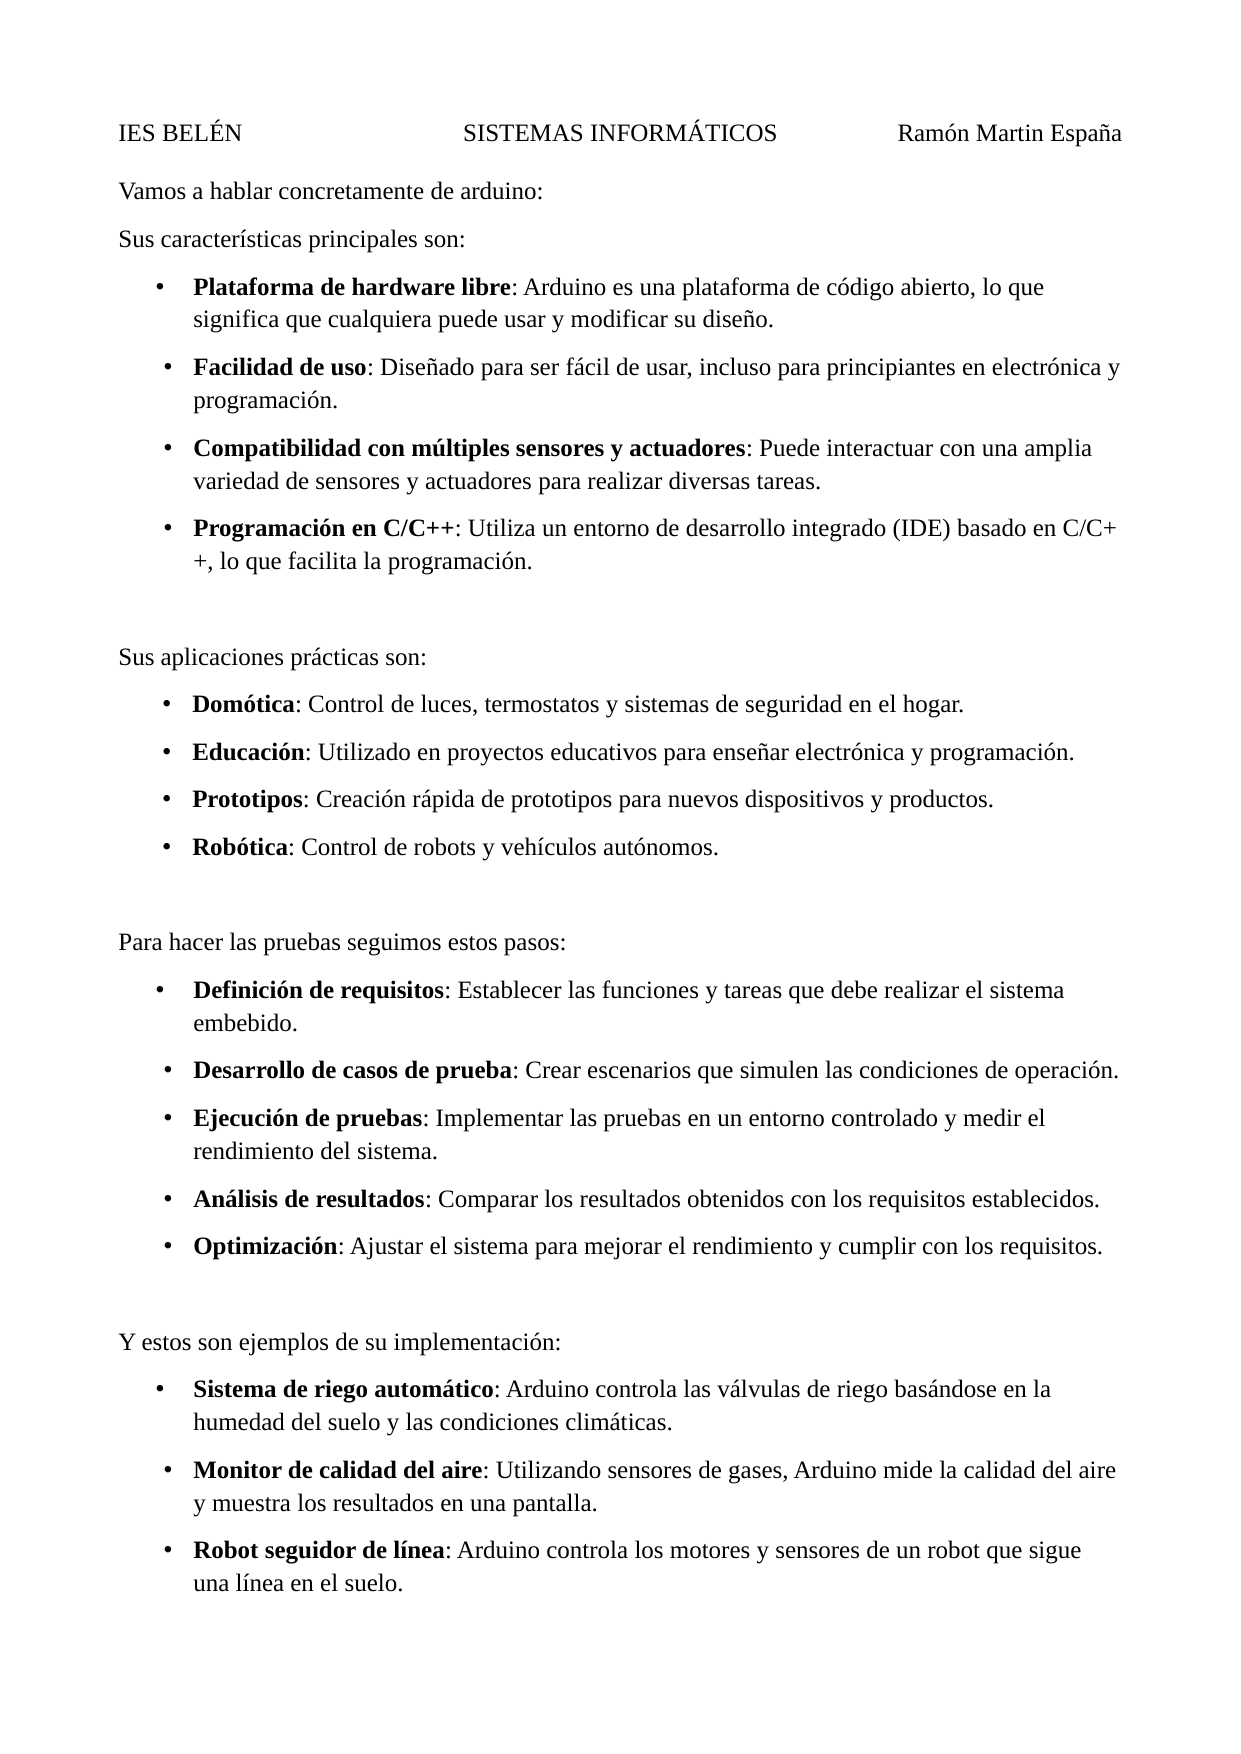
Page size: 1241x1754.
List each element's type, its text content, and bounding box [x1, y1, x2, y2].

list Robótica: Control de robots y vehículos autónomos. [162, 832, 1122, 861]
list Compatibilidad con múltiples sensores y actuadores: Puede interactuar con una amplia variedad de sensores y actuadores para realizar diversas tareas. [164, 433, 1122, 494]
text Vamos a hablar concretamente de arduino: [118, 176, 1122, 205]
list Plataforma de hardware libre: Arduino es una plataforma de código abierto, lo que significa que cualquiera puede usar y modificar su diseño. [156, 272, 1122, 333]
list Ejecución de pruebas: Implementar las pruebas en un entorno controlado y medir el rendimiento del sistema. [164, 1103, 1122, 1165]
list Optimización: Ajustar el sistema para mejorar el rendimiento y cumplir con los requisitos. [164, 1231, 1122, 1260]
list Domótica: Control de luces, termostatos y sistemas de seguridad en el hogar. [162, 689, 1122, 718]
list Monitor de calidad del aire: Utilizando sensores de gases, Arduino mide la calidad del aire y muestra los resultados en una pantalla. [164, 1455, 1122, 1517]
list Robot seguidor de línea: Arduino controla los motores y sensores de un robot que sigue una línea en el suelo. [164, 1535, 1122, 1597]
list Sistema de riego automático: Arduino controla las válvulas de riego basándose en la humedad del suelo y las condiciones climáticas. [156, 1374, 1122, 1436]
list Educación: Utilizado en proyectos educativos para enseñar electrónica y programación. [162, 737, 1122, 766]
text Y estos son ejemplos de su implementación: [118, 1327, 1122, 1355]
text Para hacer las pruebas seguimos estos pasos: [118, 927, 1122, 956]
list Programación en C/C++: Utiliza un entorno de desarrollo integrado (IDE) basado en C/C++, lo que facilita la programación. [164, 513, 1122, 575]
list Prototipos: Creación rápida de prototipos para nuevos dispositivos y productos. [162, 784, 1122, 813]
text Sus aplicaciones prácticas son: [118, 642, 1122, 670]
list Definición de requisitos: Establecer las funciones y tareas que debe realizar el sistema embebido. [156, 975, 1122, 1037]
list Análisis de resultados: Comparar los resultados obtenidos con los requisitos establecidos. [164, 1184, 1122, 1212]
list Desarrollo de casos de prueba: Crear escenarios que simulen las condiciones de operación. [164, 1056, 1122, 1084]
text Sus características principales son: [118, 224, 1122, 253]
list Facilidad de uso: Diseñado para ser fácil de usar, incluso para principiantes en electrónica y programación. [164, 352, 1122, 414]
